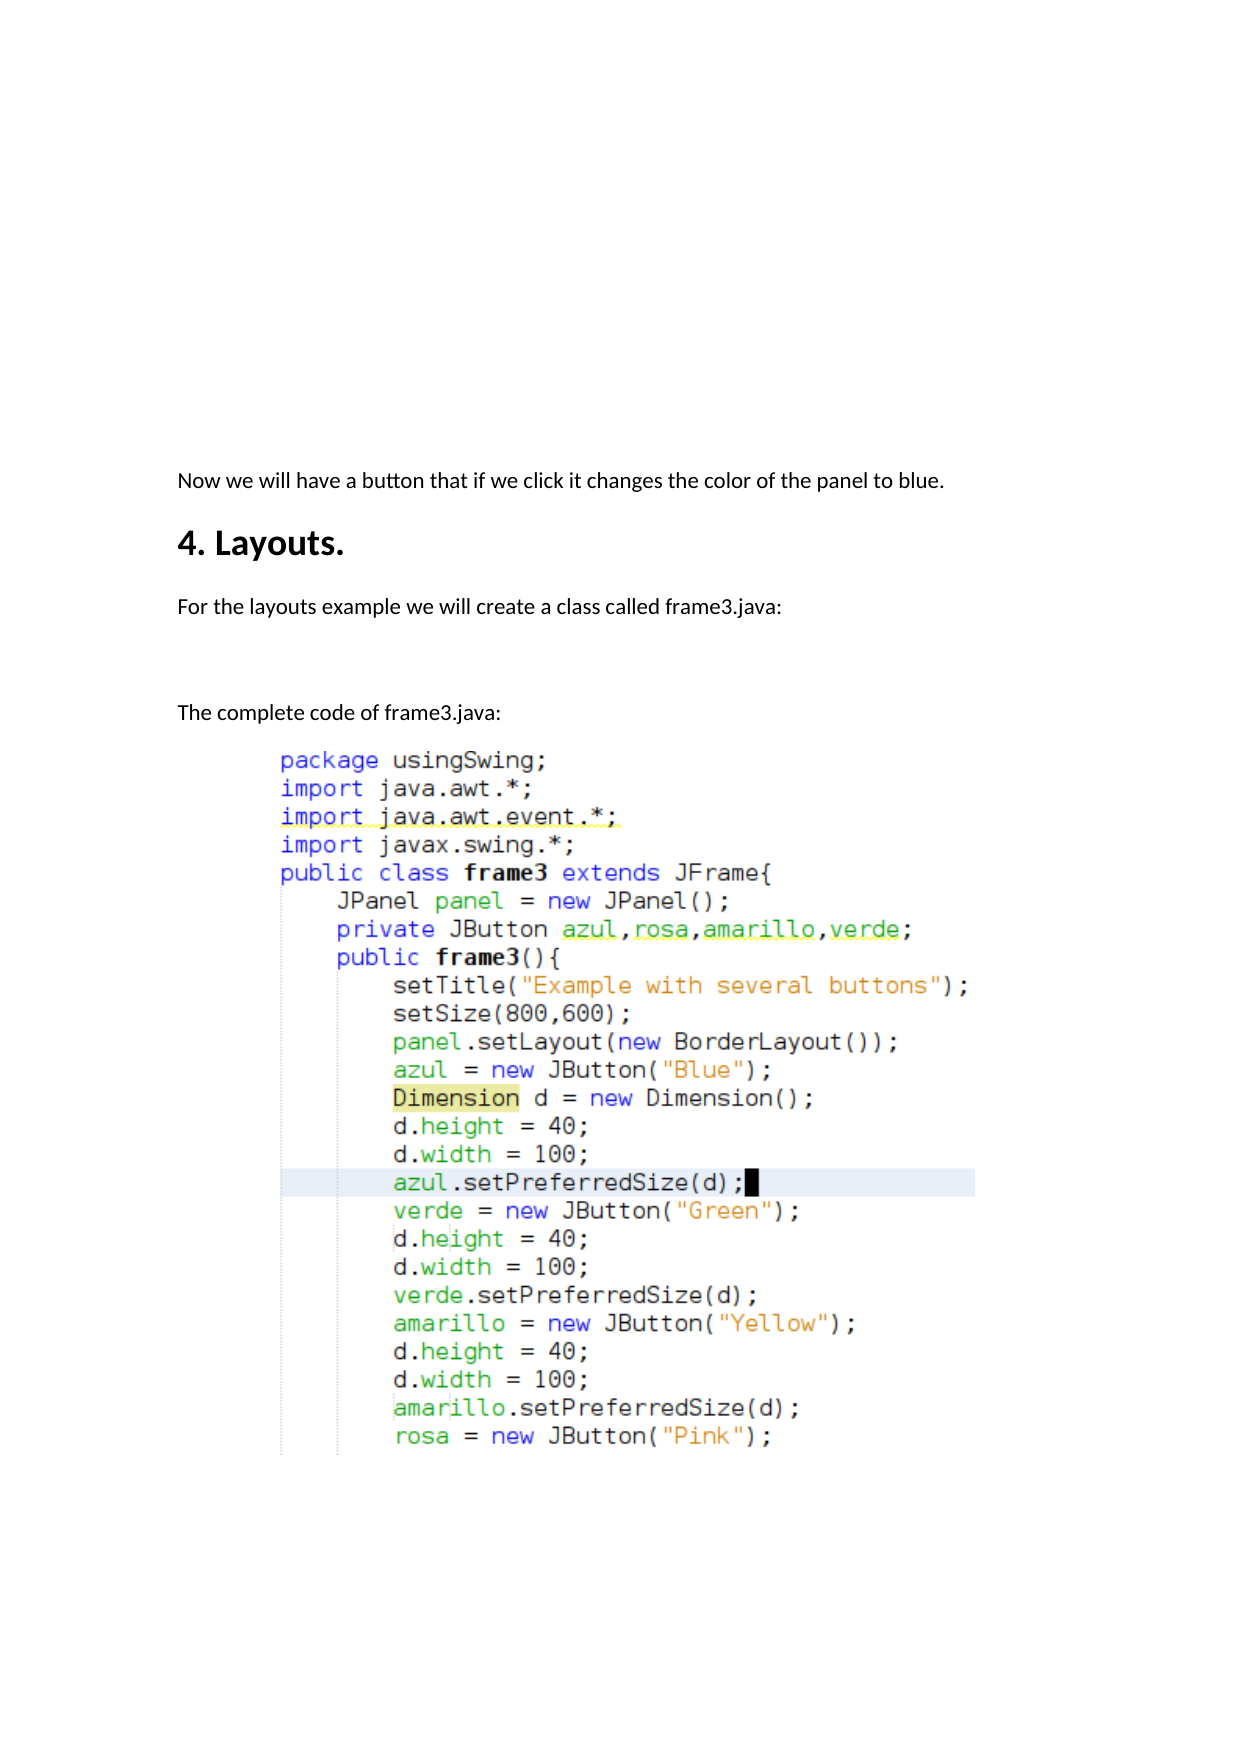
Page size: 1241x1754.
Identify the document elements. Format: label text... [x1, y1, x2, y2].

text 4. Layouts. [177, 519, 1063, 564]
text The complete code of frame3.java: [177, 698, 1063, 726]
text For the layouts example we will create a class called frame3.java: [177, 592, 1063, 620]
picture [265, 751, 975, 1455]
text Now we will have a button that if we click it changes the color of the panel to blue. [177, 466, 1063, 494]
